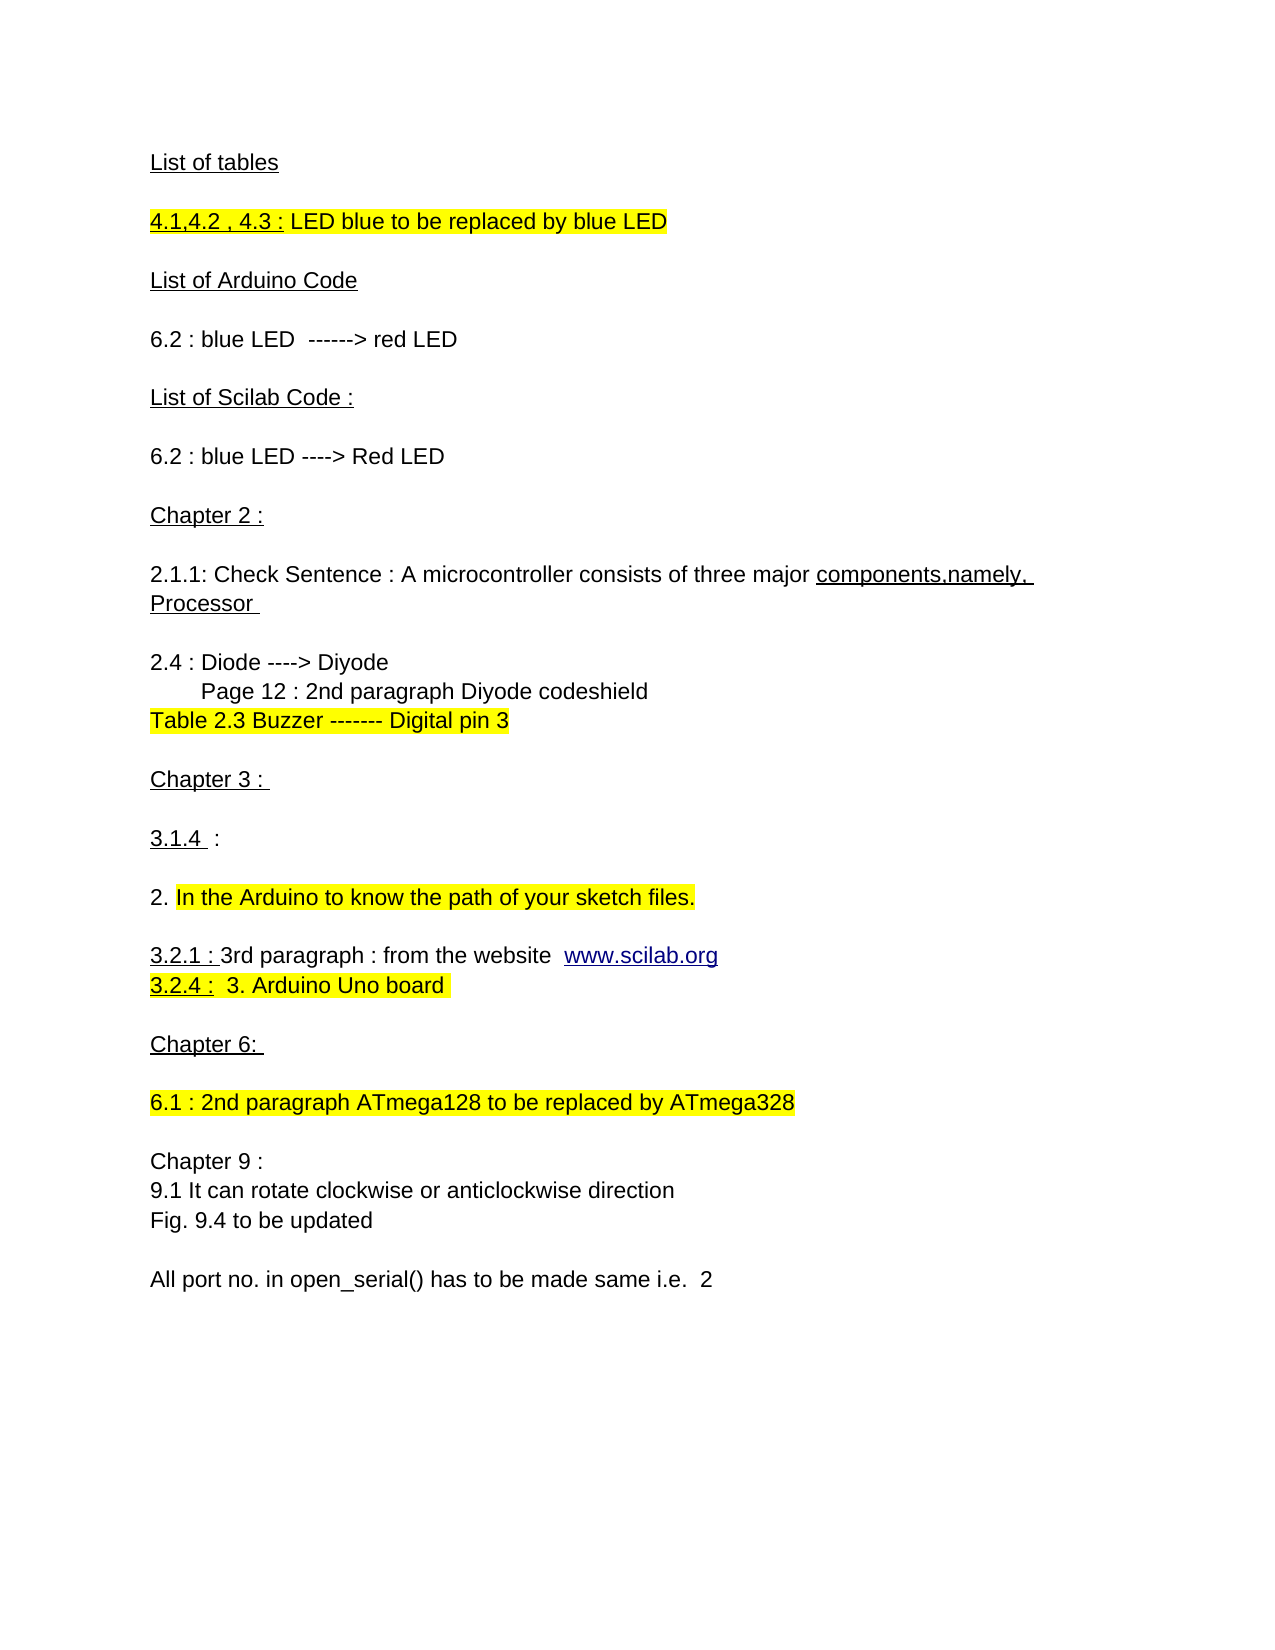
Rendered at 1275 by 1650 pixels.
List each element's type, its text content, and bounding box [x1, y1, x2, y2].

text Chapter 6: [150, 1031, 1125, 1057]
text 3.2.1 : 3rd paragraph : from the website www.scilab.org [150, 943, 1125, 969]
text Chapter 2 : [150, 502, 1125, 528]
text 3.1.4 : [150, 826, 1125, 851]
text Fig. 9.4 to be updated [150, 1207, 1125, 1233]
text 2. In the Arduino to know the path of your sketch files. [150, 884, 1125, 910]
text 3.2.4 : 3. Arduino Uno board [150, 972, 1125, 998]
text 6.2 : blue LED ----> Red LED [150, 444, 1125, 469]
text Table 2.3 Buzzer ------- Digital pin 3 [150, 708, 1125, 734]
text 2.4 : Diode ----> Diyode [150, 649, 1125, 675]
text Chapter 3 : [150, 767, 1125, 792]
text Chapter 9 : [150, 1149, 1125, 1174]
text List of Arduino Code [150, 267, 1125, 293]
text List of Scilab Code : [150, 385, 1125, 411]
text 4.1,4.2 , 4.3 : LED blue to be replaced by blue LED [150, 209, 1125, 234]
text Page 12 : 2nd paragraph Diyode codeshield [150, 679, 1125, 704]
text List of tables [150, 150, 1125, 176]
text 2.1.1: Check Sentence : A microcontroller consists of three major components,namely, Processor [150, 561, 1125, 616]
text All port no. in open_serial() has to be made same i.e. 2 [150, 1266, 1125, 1292]
text 9.1 It can rotate clockwise or anticlockwise direction [150, 1178, 1125, 1204]
text 6.1 : 2nd paragraph ATmega128 to be replaced by ATmega328 [150, 1090, 1125, 1116]
text 6.2 : blue LED ------> red LED [150, 326, 1125, 352]
